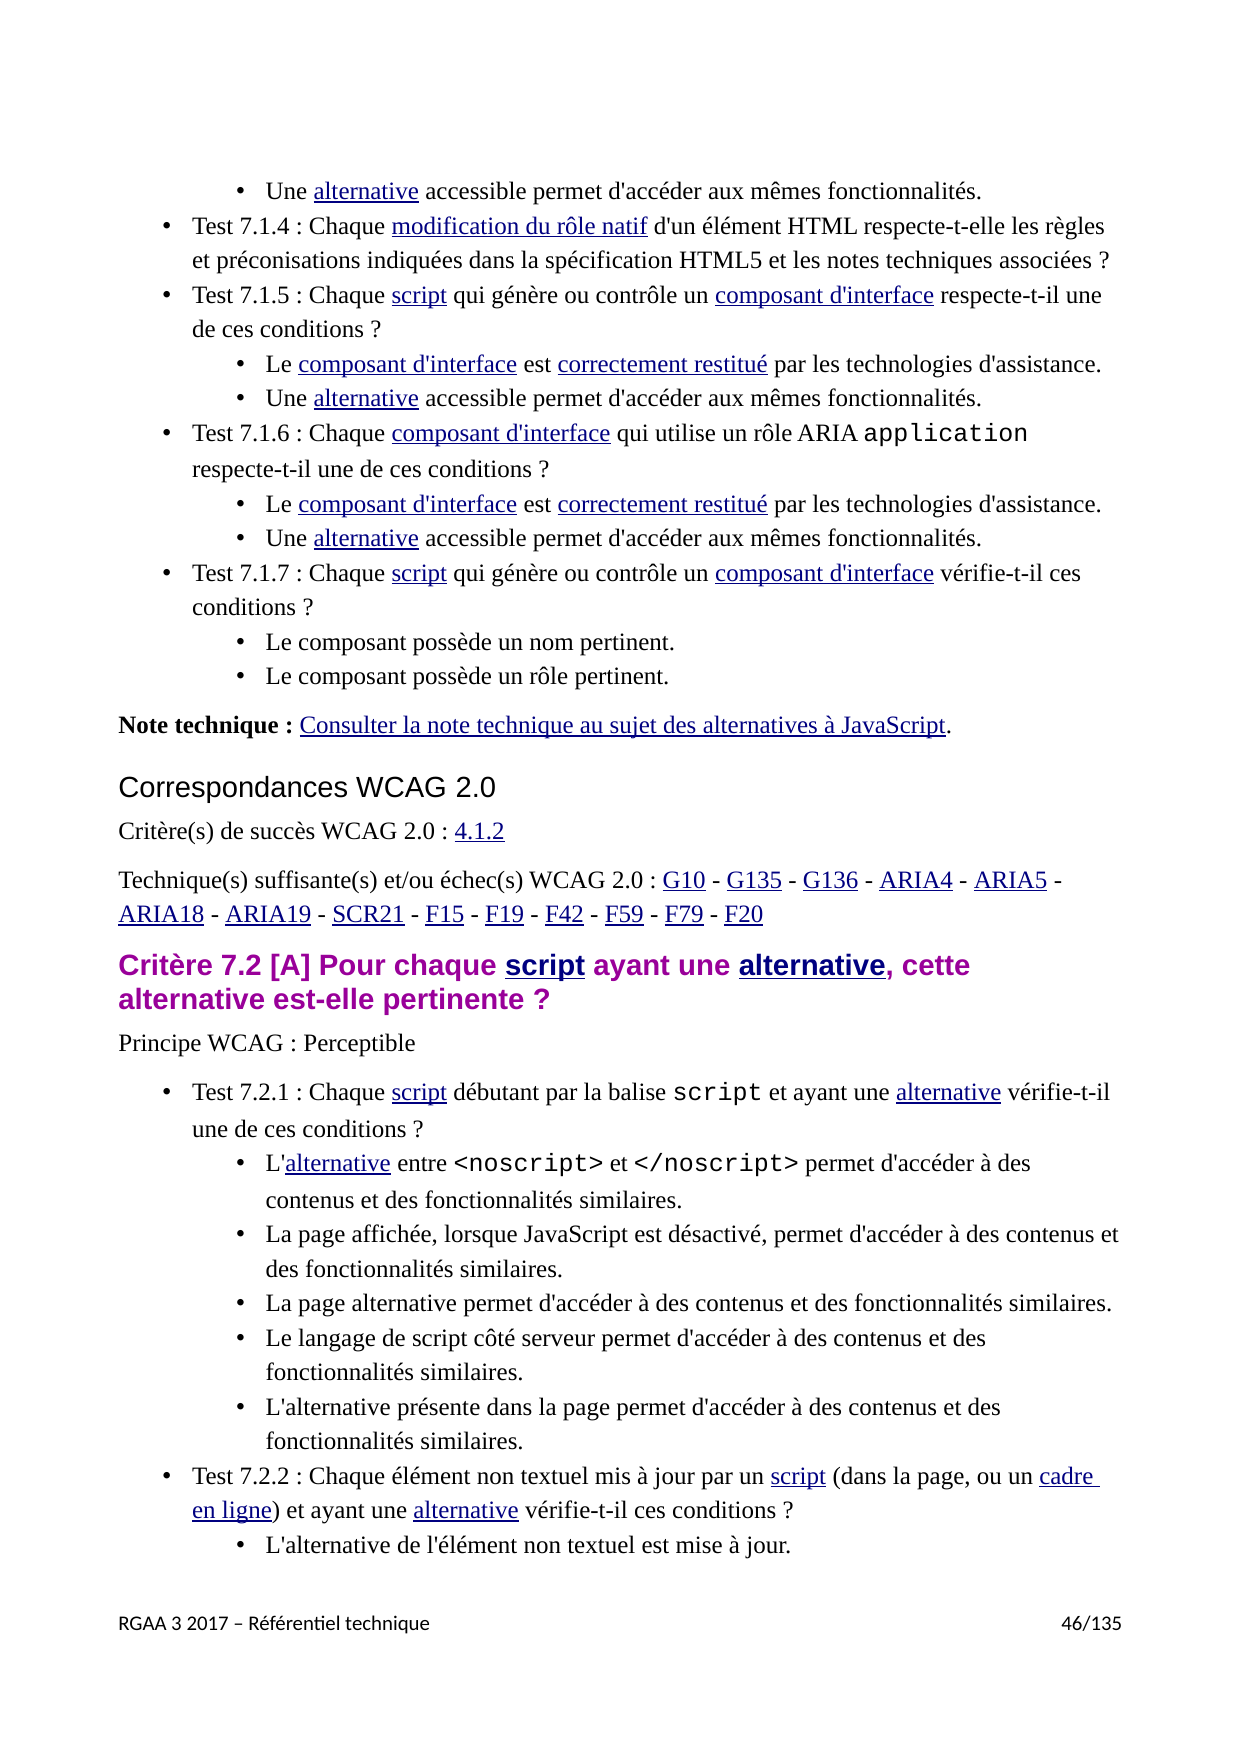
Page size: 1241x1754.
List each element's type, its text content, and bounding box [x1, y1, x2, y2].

subtitle Correspondances WCAG 2.0 [118, 770, 1122, 803]
list Test 7.1.5 : Chaque script qui génère ou contrôle un composant d'interface respecte-t-il une de ces conditions ? [162, 280, 1122, 343]
list Une alternative accessible permet d'accéder aux mêmes fonctionnalités. [236, 176, 1122, 205]
list Test 7.1.4 : Chaque modification du rôle natif d'un élément HTML respecte-t-elle les règles et préconisations indiquées dans la spécification HTML5 et les notes techniques associées ? [162, 211, 1122, 274]
text Critère(s) de succès WCAG 2.0 : 4.1.2 [118, 816, 1122, 844]
list L'alternative de l'élément non textuel est mise à jour. [236, 1530, 1122, 1558]
list Test 7.1.6 : Chaque composant d'interface qui utilise un rôle ARIA application respecte-t-il une de ces conditions ? [162, 418, 1122, 483]
list Le composant possède un nom pertinent. [236, 627, 1122, 655]
list Une alternative accessible permet d'accéder aux mêmes fonctionnalités. [236, 523, 1122, 552]
list L'alternative entre <noscript> et </noscript> permet d'accéder à des contenus et des fonctionnalités similaires. [236, 1148, 1122, 1214]
list L'alternative présente dans la page permet d'accéder à des contenus et des fonctionnalités similaires. [236, 1392, 1122, 1455]
text Principe WCAG : Perceptible [118, 1028, 1122, 1057]
list Une alternative accessible permet d'accéder aux mêmes fonctionnalités. [236, 383, 1122, 412]
subtitle Critère 7.2 [A] Pour chaque script ayant une alternative, cette alternative est-elle pertinente ? [118, 948, 1122, 1016]
text Technique(s) suffisante(s) et/ou échec(s) WCAG 2.0 : G10 - G135 - G136 - ARIA4 - ARIA5 - ARIA18 - ARIA19 - SCR21 - F15 - F19 - F42 - F59 - F79 - F20 [118, 865, 1122, 928]
list Le composant possède un rôle pertinent. [236, 661, 1122, 690]
list Le composant d'interface est correctement restitué par les technologies d'assistance. [236, 489, 1122, 517]
list Test 7.2.1 : Chaque script débutant par la balise script et ayant une alternative vérifie-t-il une de ces conditions ? [162, 1077, 1122, 1143]
list La page alternative permet d'accéder à des contenus et des fonctionnalités similaires. [236, 1288, 1122, 1317]
list Test 7.2.2 : Chaque élément non textuel mis à jour par un script (dans la page, ou un cadre en ligne) et ayant une alternative vérifie-t-il ces conditions ? [162, 1461, 1122, 1524]
list La page affichée, lorsque JavaScript est désactivé, permet d'accéder à des contenus et des fonctionnalités similaires. [236, 1219, 1122, 1283]
list Test 7.1.7 : Chaque script qui génère ou contrôle un composant d'interface vérifie-t-il ces conditions ? [162, 558, 1122, 621]
list Le langage de script côté serveur permet d'accéder à des contenus et des fonctionnalités similaires. [236, 1323, 1122, 1386]
text Note technique : Consulter la note technique au sujet des alternatives à JavaScript. [118, 710, 1122, 739]
list Le composant d'interface est correctement restitué par les technologies d'assistance. [236, 349, 1122, 377]
